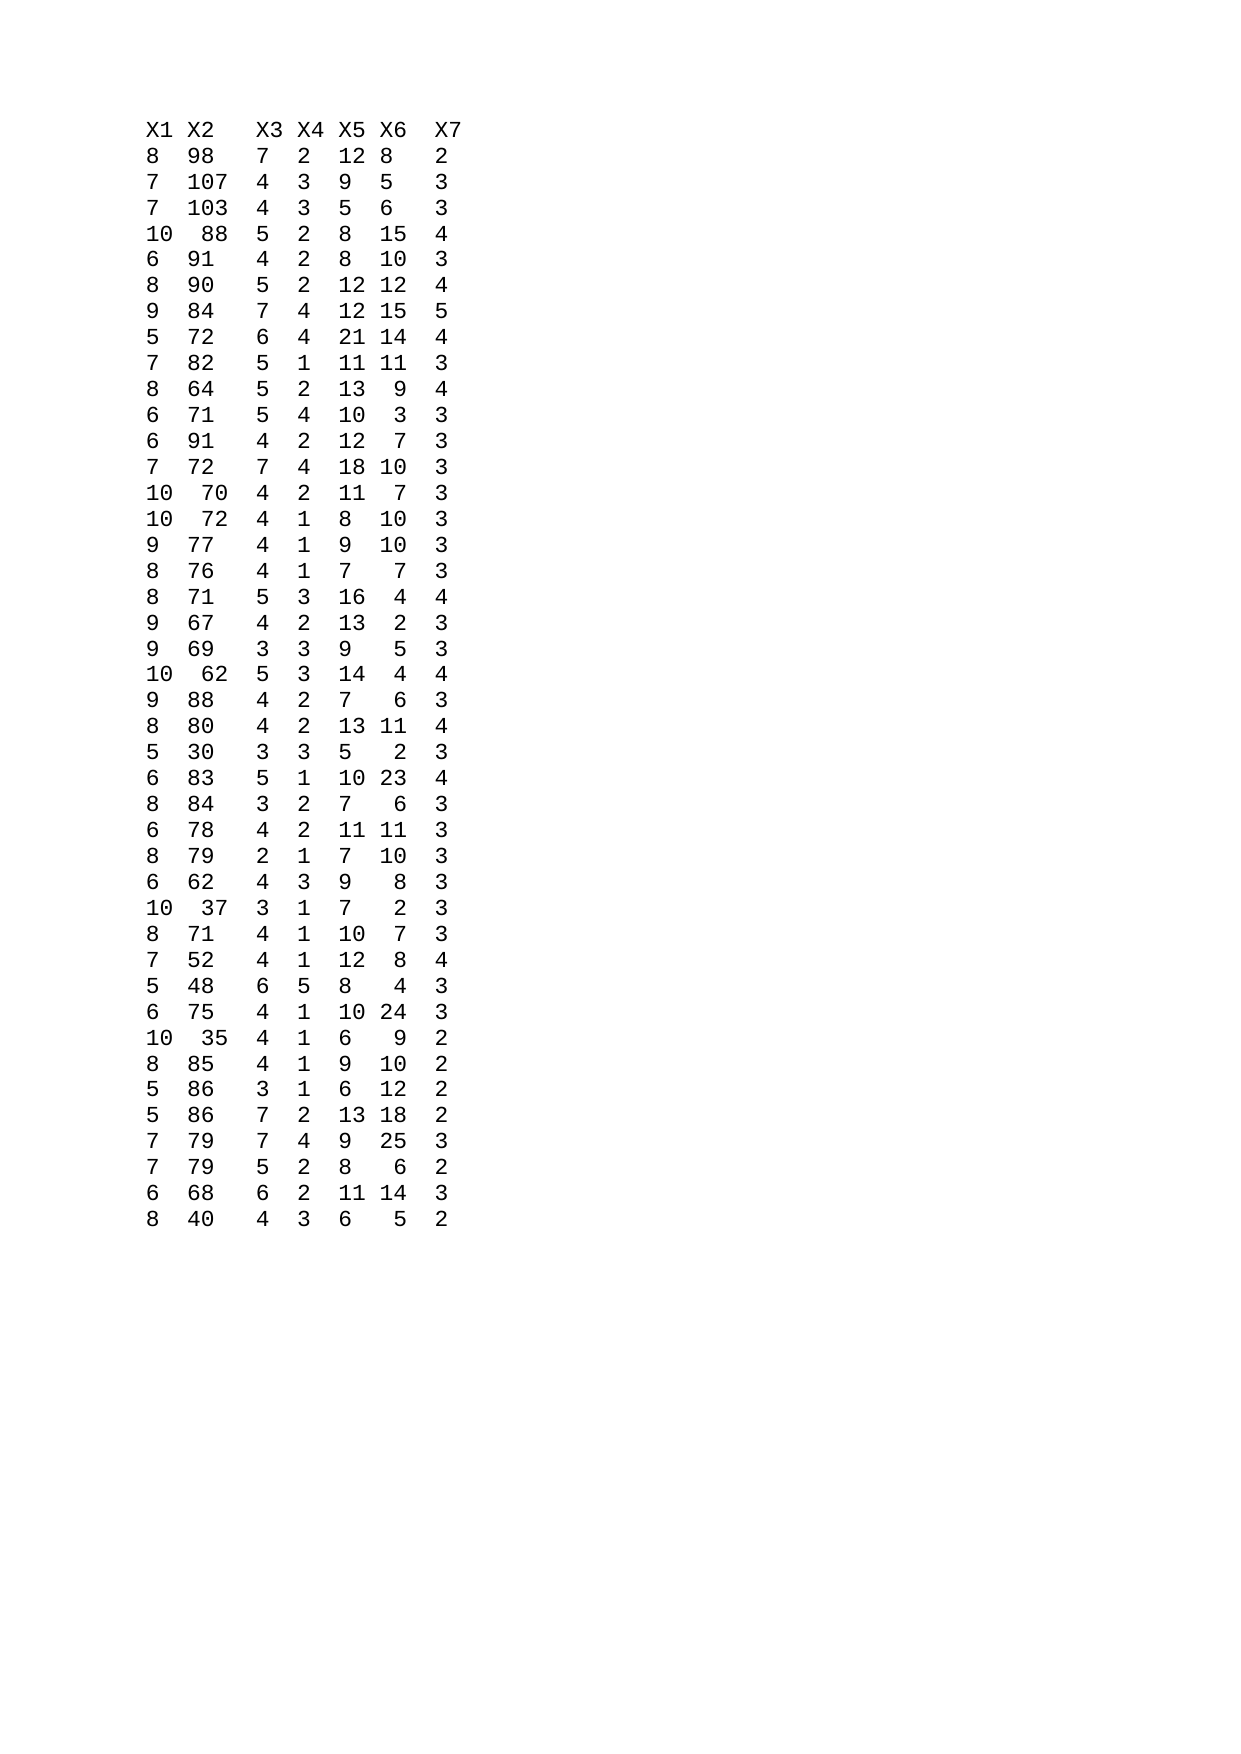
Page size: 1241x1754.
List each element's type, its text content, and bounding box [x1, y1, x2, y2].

text 9 84 7 4 12 15 5 [118, 300, 1122, 326]
text 8 64 5 2 13 9 4 [118, 377, 1122, 403]
text 7 79 5 2 8 6 2 [118, 1156, 1122, 1182]
text 6 91 4 2 12 7 3 [118, 429, 1122, 455]
text 8 80 4 2 13 11 4 [118, 715, 1122, 741]
text 5 48 6 5 8 4 3 [118, 974, 1122, 1000]
text 6 83 5 1 10 23 4 [118, 767, 1122, 792]
text 5 72 6 4 21 14 4 [118, 326, 1122, 352]
text 6 68 6 2 11 14 3 [118, 1182, 1122, 1207]
text 6 71 5 4 10 3 3 [118, 403, 1122, 429]
text 5 86 7 2 13 18 2 [118, 1104, 1122, 1130]
text 6 78 4 2 11 11 3 [118, 818, 1122, 844]
text 8 98 7 2 12 8 2 [118, 144, 1122, 170]
text 10 35 4 1 6 9 2 [118, 1026, 1122, 1052]
text 7 79 7 4 9 25 3 [118, 1130, 1122, 1156]
text 7 72 7 4 18 10 3 [118, 455, 1122, 481]
text 10 62 5 3 14 4 4 [118, 663, 1122, 689]
text 8 79 2 1 7 10 3 [118, 844, 1122, 870]
text 8 71 4 1 10 7 3 [118, 922, 1122, 948]
text 9 88 4 2 7 6 3 [118, 689, 1122, 715]
text 5 30 3 3 5 2 3 [118, 741, 1122, 767]
text 10 37 3 1 7 2 3 [118, 896, 1122, 922]
text 10 70 4 2 11 7 3 [118, 481, 1122, 507]
text 10 88 5 2 8 15 4 [118, 222, 1122, 248]
text 8 76 4 1 7 7 3 [118, 559, 1122, 585]
text X1 X2 X3 X4 X5 X6 X7 [118, 118, 1122, 144]
text 6 75 4 1 10 24 3 [118, 1000, 1122, 1026]
text 7 82 5 1 11 11 3 [118, 352, 1122, 377]
text 8 85 4 1 9 10 2 [118, 1052, 1122, 1078]
text 8 40 4 3 6 5 2 [118, 1207, 1122, 1233]
text 10 72 4 1 8 10 3 [118, 507, 1122, 533]
text 9 77 4 1 9 10 3 [118, 533, 1122, 559]
text 9 69 3 3 9 5 3 [118, 637, 1122, 663]
text 7 103 4 3 5 6 3 [118, 196, 1122, 222]
text 8 90 5 2 12 12 4 [118, 274, 1122, 300]
text 8 71 5 3 16 4 4 [118, 585, 1122, 611]
text 5 86 3 1 6 12 2 [118, 1078, 1122, 1104]
text 6 91 4 2 8 10 3 [118, 248, 1122, 274]
text 7 52 4 1 12 8 4 [118, 948, 1122, 974]
text 8 84 3 2 7 6 3 [118, 792, 1122, 818]
text 7 107 4 3 9 5 3 [118, 170, 1122, 196]
text 6 62 4 3 9 8 3 [118, 870, 1122, 896]
text 9 67 4 2 13 2 3 [118, 611, 1122, 637]
